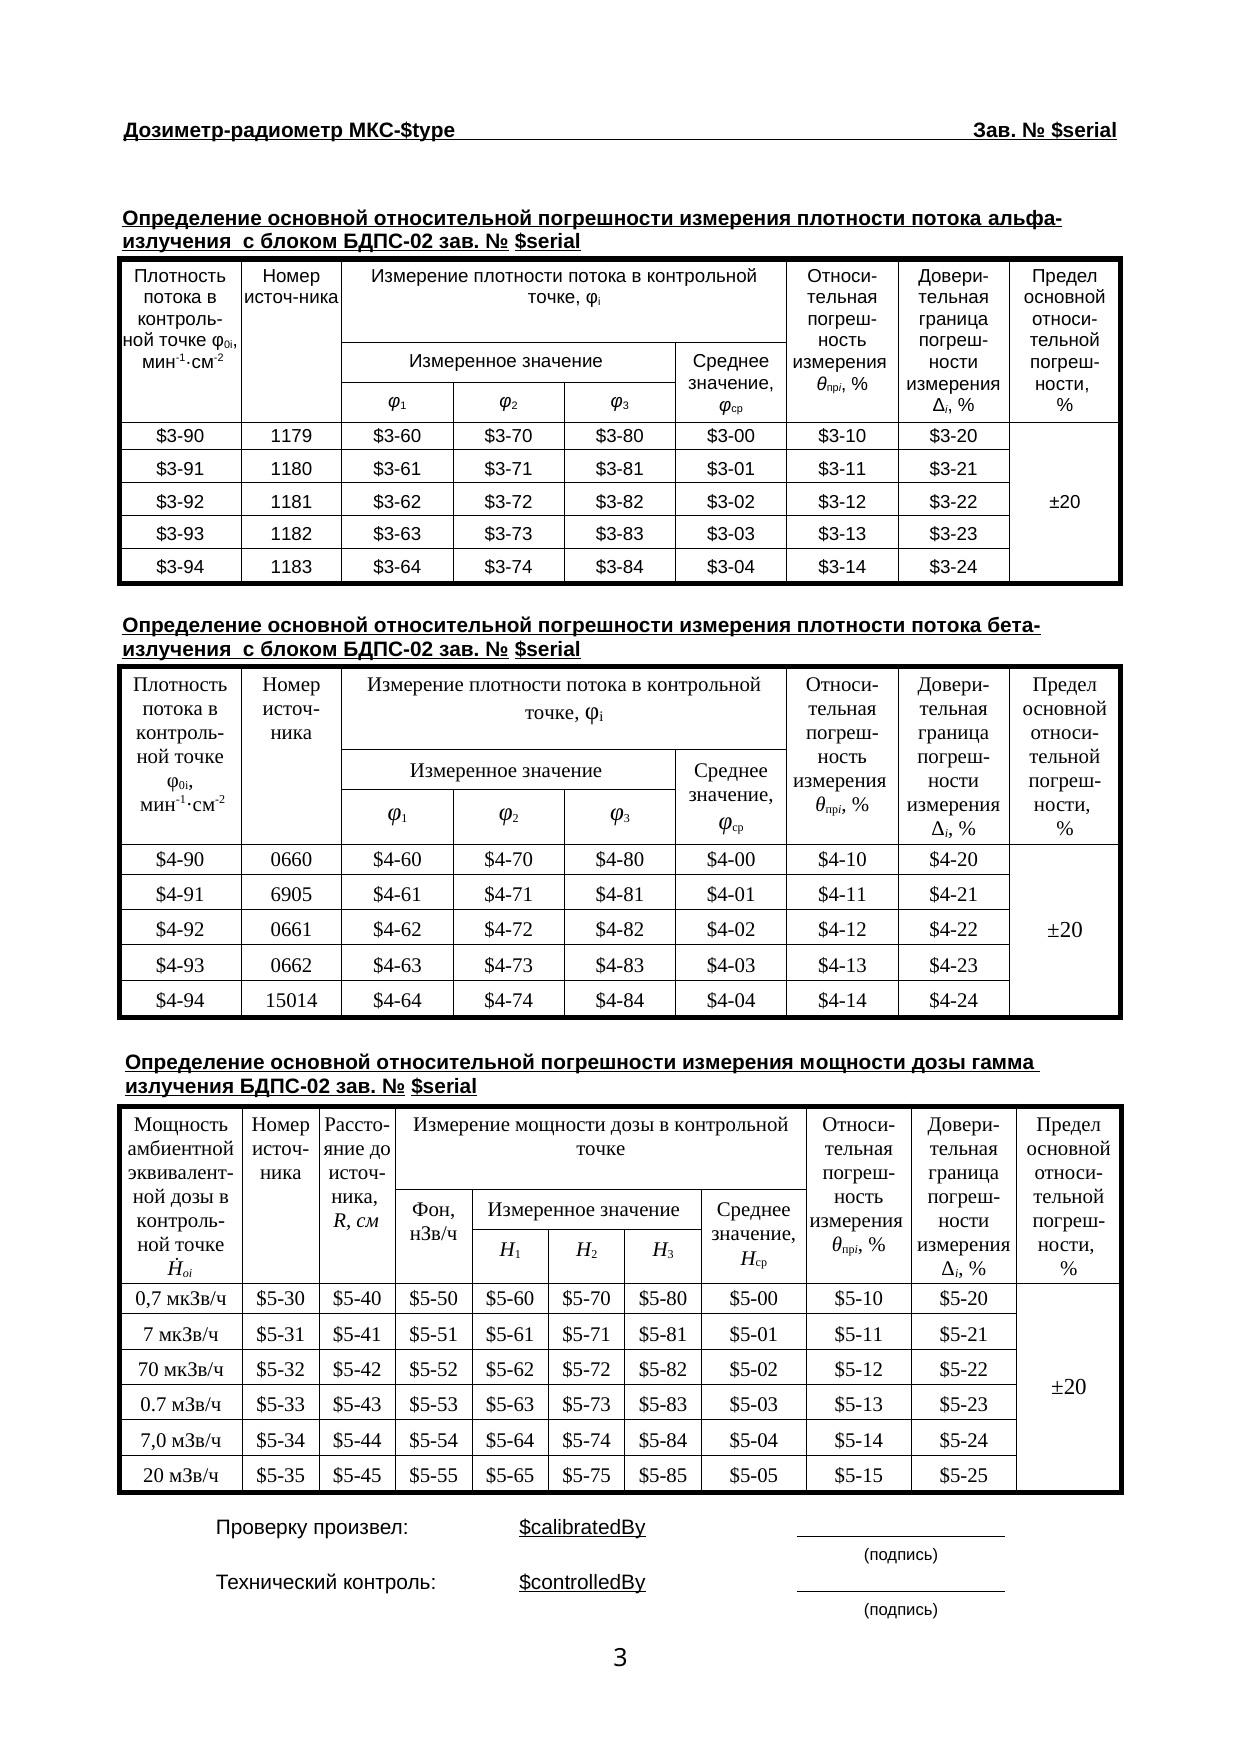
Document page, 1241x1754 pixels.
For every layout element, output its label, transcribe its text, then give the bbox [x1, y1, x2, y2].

table_cell [210, 1545, 513, 1564]
table_cell $5-65 [473, 1456, 548, 1490]
table_cell Технический контроль: [210, 1564, 513, 1599]
table_cell $3-92 [122, 483, 241, 515]
table_cell $4-13 [787, 945, 898, 979]
table_cell 1179 [242, 423, 341, 449]
table_cell φ2 [454, 383, 564, 422]
table_cell $4-24 [899, 981, 1009, 1015]
table_cell $5-15 [807, 1456, 911, 1490]
table_cell $4-91 [122, 875, 241, 909]
table_cell $3-83 [565, 516, 675, 548]
table_cell Измерение мощности дозы в контрольной точке [396, 1109, 806, 1189]
table_cell $4-60 [342, 845, 453, 874]
table_cell H3 [625, 1230, 701, 1283]
table_cell Измерение плотности потока в контрольной точке, φi [342, 669, 786, 749]
table_cell Среднее значение, Hср [702, 1190, 806, 1283]
table_cell $4-90 [122, 845, 241, 874]
table_cell (подпись) [771, 1545, 1030, 1564]
table_cell Плотность потока в контроль-ной точке φ0i, мин-1·см-2 [122, 669, 241, 843]
table_cell $3-04 [676, 549, 786, 581]
table_cell $5-81 [625, 1314, 701, 1349]
table_cell $3-60 [342, 423, 453, 449]
table_cell $5-03 [702, 1385, 806, 1419]
table_header [771, 1510, 1030, 1545]
table_cell $5-25 [912, 1456, 1016, 1490]
table_cell φ3 [565, 383, 675, 422]
table_cell $5-82 [625, 1350, 701, 1384]
table_cell $3-61 [342, 450, 453, 482]
table_cell $5-01 [702, 1314, 806, 1349]
table_cell $5-63 [473, 1385, 548, 1419]
table_header Проверку произвел: [210, 1510, 513, 1545]
table_cell $5-73 [549, 1385, 624, 1419]
table_cell $4-70 [454, 845, 564, 874]
table_cell Измерение плотности потока в контрольной точке, φi [342, 262, 786, 342]
table_cell $5-02 [702, 1350, 806, 1384]
table_cell Довери-тельная граница погреш-ности измерения Δi, % [912, 1109, 1016, 1283]
table_cell 6905 [242, 875, 341, 909]
table_cell $4-22 [899, 910, 1009, 944]
table_cell $5-30 [243, 1284, 319, 1313]
table_cell $4-63 [342, 945, 453, 979]
table_cell H1 [473, 1230, 548, 1283]
table_cell 20 мЗв/ч [122, 1456, 242, 1490]
table_cell $3-01 [676, 450, 786, 482]
table_cell $4-10 [787, 845, 898, 874]
table_cell $3-84 [565, 549, 675, 581]
table_cell $5-21 [912, 1314, 1016, 1349]
table_cell $3-63 [342, 516, 453, 548]
table_cell $3-72 [454, 483, 564, 515]
table_cell H2 [549, 1230, 624, 1283]
table_cell (подпись) [771, 1600, 1030, 1619]
table_cell Измеренное значение [342, 343, 675, 382]
table_cell [771, 1564, 1030, 1599]
table_cell Довери-тельная граница погреш-ности измерения Δi, % [899, 669, 1009, 843]
table_cell $5-10 [807, 1284, 911, 1313]
table_cell $4-20 [899, 845, 1009, 874]
table_cell $3-82 [565, 483, 675, 515]
table_cell ±20 [1010, 845, 1118, 1015]
table_cell Среднее значение, φср [676, 343, 786, 422]
table_cell $5-04 [702, 1420, 806, 1454]
table_cell 70 мкЗв/ч [122, 1350, 242, 1384]
table_cell $4-11 [787, 875, 898, 909]
table_cell $5-35 [243, 1456, 319, 1490]
table_cell $5-75 [549, 1456, 624, 1490]
table_cell $5-52 [396, 1350, 472, 1384]
table_cell $5-33 [243, 1385, 319, 1419]
table_cell $3-00 [676, 423, 786, 449]
table_cell $4-21 [899, 875, 1009, 909]
table_cell $4-94 [122, 981, 241, 1015]
table_cell $5-61 [473, 1314, 548, 1349]
table_cell $5-70 [549, 1284, 624, 1313]
table_cell Относи-тельная погреш-ность измерения θпрi, % [787, 262, 898, 422]
table_cell $3-80 [565, 423, 675, 449]
table_cell Относи-тельная погреш-ность измерения θпрi, % [807, 1109, 911, 1283]
table_cell [514, 1600, 771, 1619]
table_cell 7,0 мЗв/ч [122, 1420, 242, 1454]
table_cell $3-12 [787, 483, 898, 515]
table_cell 0,7 мкЗв/ч [122, 1284, 242, 1313]
table_cell 0660 [242, 845, 341, 874]
table_cell $5-85 [625, 1456, 701, 1490]
table_cell 1181 [242, 483, 341, 515]
table_cell 15014 [242, 981, 341, 1015]
table_cell [514, 1545, 771, 1564]
table_cell $5-80 [625, 1284, 701, 1313]
table_cell $4-84 [565, 981, 675, 1015]
table_cell $4-62 [342, 910, 453, 944]
table_cell $3-93 [122, 516, 241, 548]
table_cell $5-13 [807, 1385, 911, 1419]
table_cell $4-73 [454, 945, 564, 979]
table_cell $3-22 [899, 483, 1009, 515]
table_cell $5-51 [396, 1314, 472, 1349]
table_cell $3-73 [454, 516, 564, 548]
table_cell $3-10 [787, 423, 898, 449]
table_cell $5-84 [625, 1420, 701, 1454]
table_cell $4-61 [342, 875, 453, 909]
table_cell $5-00 [702, 1284, 806, 1313]
table_cell $3-91 [122, 450, 241, 482]
table_cell Измеренное значение [473, 1190, 701, 1229]
table_cell $3-23 [899, 516, 1009, 548]
table_header Определение основной относительной погрешности измерения мощности дозы гамма излучения БДПС-02 зав. № $serial [119, 1020, 1121, 1103]
table_cell $4-00 [676, 845, 786, 874]
table_cell $5-43 [320, 1385, 395, 1419]
table_cell $4-64 [342, 981, 453, 1015]
table_cell $5-11 [807, 1314, 911, 1349]
table_cell $4-80 [565, 845, 675, 874]
table_cell $4-02 [676, 910, 786, 944]
table_cell $5-62 [473, 1350, 548, 1384]
table_cell φ2 [454, 790, 564, 843]
table_cell Номер источ-ника [242, 669, 341, 843]
table_cell $3-11 [787, 450, 898, 482]
table_cell $5-42 [320, 1350, 395, 1384]
table_header Определение основной относительной погрешности измерения плотности потока альфа-излучения с блоком БДПС-02 зав. № $serial [119, 179, 1120, 256]
table_cell Предел основной относи-тельной погреш-ности, % [1017, 1109, 1119, 1283]
table_cell 0.7 мЗв/ч [122, 1385, 242, 1419]
table_cell ±20 [1010, 423, 1118, 581]
table_cell $3-70 [454, 423, 564, 449]
table_cell $3-02 [676, 483, 786, 515]
table_cell Мощность амбиентной эквивалент-ной дозы в контроль-ной точке Ḣoi [122, 1109, 242, 1283]
table_cell $4-83 [565, 945, 675, 979]
table_cell ±20 [1017, 1284, 1119, 1490]
table_cell $3-62 [342, 483, 453, 515]
table_cell [210, 1600, 513, 1619]
table_cell Рассто-яние до источ-ника, R, см [320, 1109, 395, 1283]
table_cell $5-71 [549, 1314, 624, 1349]
table_cell $4-72 [454, 910, 564, 944]
table_cell $5-34 [243, 1420, 319, 1454]
table_cell 0661 [242, 910, 341, 944]
table_cell Относи-тельная погреш-ность измерения θпрi, % [787, 669, 898, 843]
table_cell $5-32 [243, 1350, 319, 1384]
table_cell $3-21 [899, 450, 1009, 482]
table_cell $4-23 [899, 945, 1009, 979]
table_cell $5-40 [320, 1284, 395, 1313]
table_cell $5-55 [396, 1456, 472, 1490]
table_cell $5-74 [549, 1420, 624, 1454]
table_cell $5-72 [549, 1350, 624, 1384]
table_cell $4-81 [565, 875, 675, 909]
table_cell 0662 [242, 945, 341, 979]
table_cell 1183 [242, 549, 341, 581]
table_cell $3-13 [787, 516, 898, 548]
table_cell $3-03 [676, 516, 786, 548]
table_cell $3-14 [787, 549, 898, 581]
table_cell $4-92 [122, 910, 241, 944]
table_cell Довери-тельная граница погреш-ности измерения Δi, % [899, 262, 1009, 422]
table_cell $4-93 [122, 945, 241, 979]
table_header Определение основной относительной погрешности измерения плотности потока бета-излучения с блоком БДПС-02 зав. № $serial [119, 586, 1120, 664]
table_cell $5-60 [473, 1284, 548, 1313]
table_cell 1180 [242, 450, 341, 482]
table_cell $4-82 [565, 910, 675, 944]
table_cell $3-81 [565, 450, 675, 482]
table_cell φ3 [565, 790, 675, 843]
table_cell $5-54 [396, 1420, 472, 1454]
table_cell $4-04 [676, 981, 786, 1015]
table_cell Среднее значение, φср [676, 750, 786, 843]
table_cell $5-50 [396, 1284, 472, 1313]
table_cell $5-41 [320, 1314, 395, 1349]
table_cell Номер источ-ника [243, 1109, 319, 1283]
table_cell Фон, нЗв/ч [396, 1190, 472, 1283]
table_cell $4-01 [676, 875, 786, 909]
table_cell $5-64 [473, 1420, 548, 1454]
table_cell 7 мкЗв/ч [122, 1314, 242, 1349]
table_cell $3-94 [122, 549, 241, 581]
table_cell $5-44 [320, 1420, 395, 1454]
table_cell Измеренное значение [342, 750, 675, 789]
table_cell φ1 [342, 383, 453, 422]
table_cell $4-14 [787, 981, 898, 1015]
table_cell $5-24 [912, 1420, 1016, 1454]
table_cell $3-64 [342, 549, 453, 581]
table_cell $4-03 [676, 945, 786, 979]
table_cell $5-20 [912, 1284, 1016, 1313]
table_cell Предел основной относи-тельной погреш-ности, % [1010, 262, 1118, 422]
table_cell $4-12 [787, 910, 898, 944]
table_cell $4-71 [454, 875, 564, 909]
table_cell $3-24 [899, 549, 1009, 581]
table_cell Предел основной относи-тельной погреш-ности, % [1010, 669, 1118, 843]
table_cell $5-45 [320, 1456, 395, 1490]
table_header $calibratedBy [514, 1510, 771, 1545]
table_cell $3-74 [454, 549, 564, 581]
table_cell 1182 [242, 516, 341, 548]
table_cell $3-71 [454, 450, 564, 482]
table_cell $5-23 [912, 1385, 1016, 1419]
table_cell Номер источ-ника [242, 262, 341, 422]
table_cell $5-22 [912, 1350, 1016, 1384]
table_cell $3-20 [899, 423, 1009, 449]
table_cell $5-05 [702, 1456, 806, 1490]
table_cell $3-90 [122, 423, 241, 449]
table_cell φ1 [342, 790, 453, 843]
table_cell $5-14 [807, 1420, 911, 1454]
table_cell Плотность потока в контроль-ной точке φ0i, мин-1·см-2 [122, 262, 241, 422]
table_cell $5-83 [625, 1385, 701, 1419]
table_cell $5-53 [396, 1385, 472, 1419]
table_cell $5-31 [243, 1314, 319, 1349]
table_cell $4-74 [454, 981, 564, 1015]
table_cell $5-12 [807, 1350, 911, 1384]
table_cell $controlledBy [514, 1564, 771, 1599]
